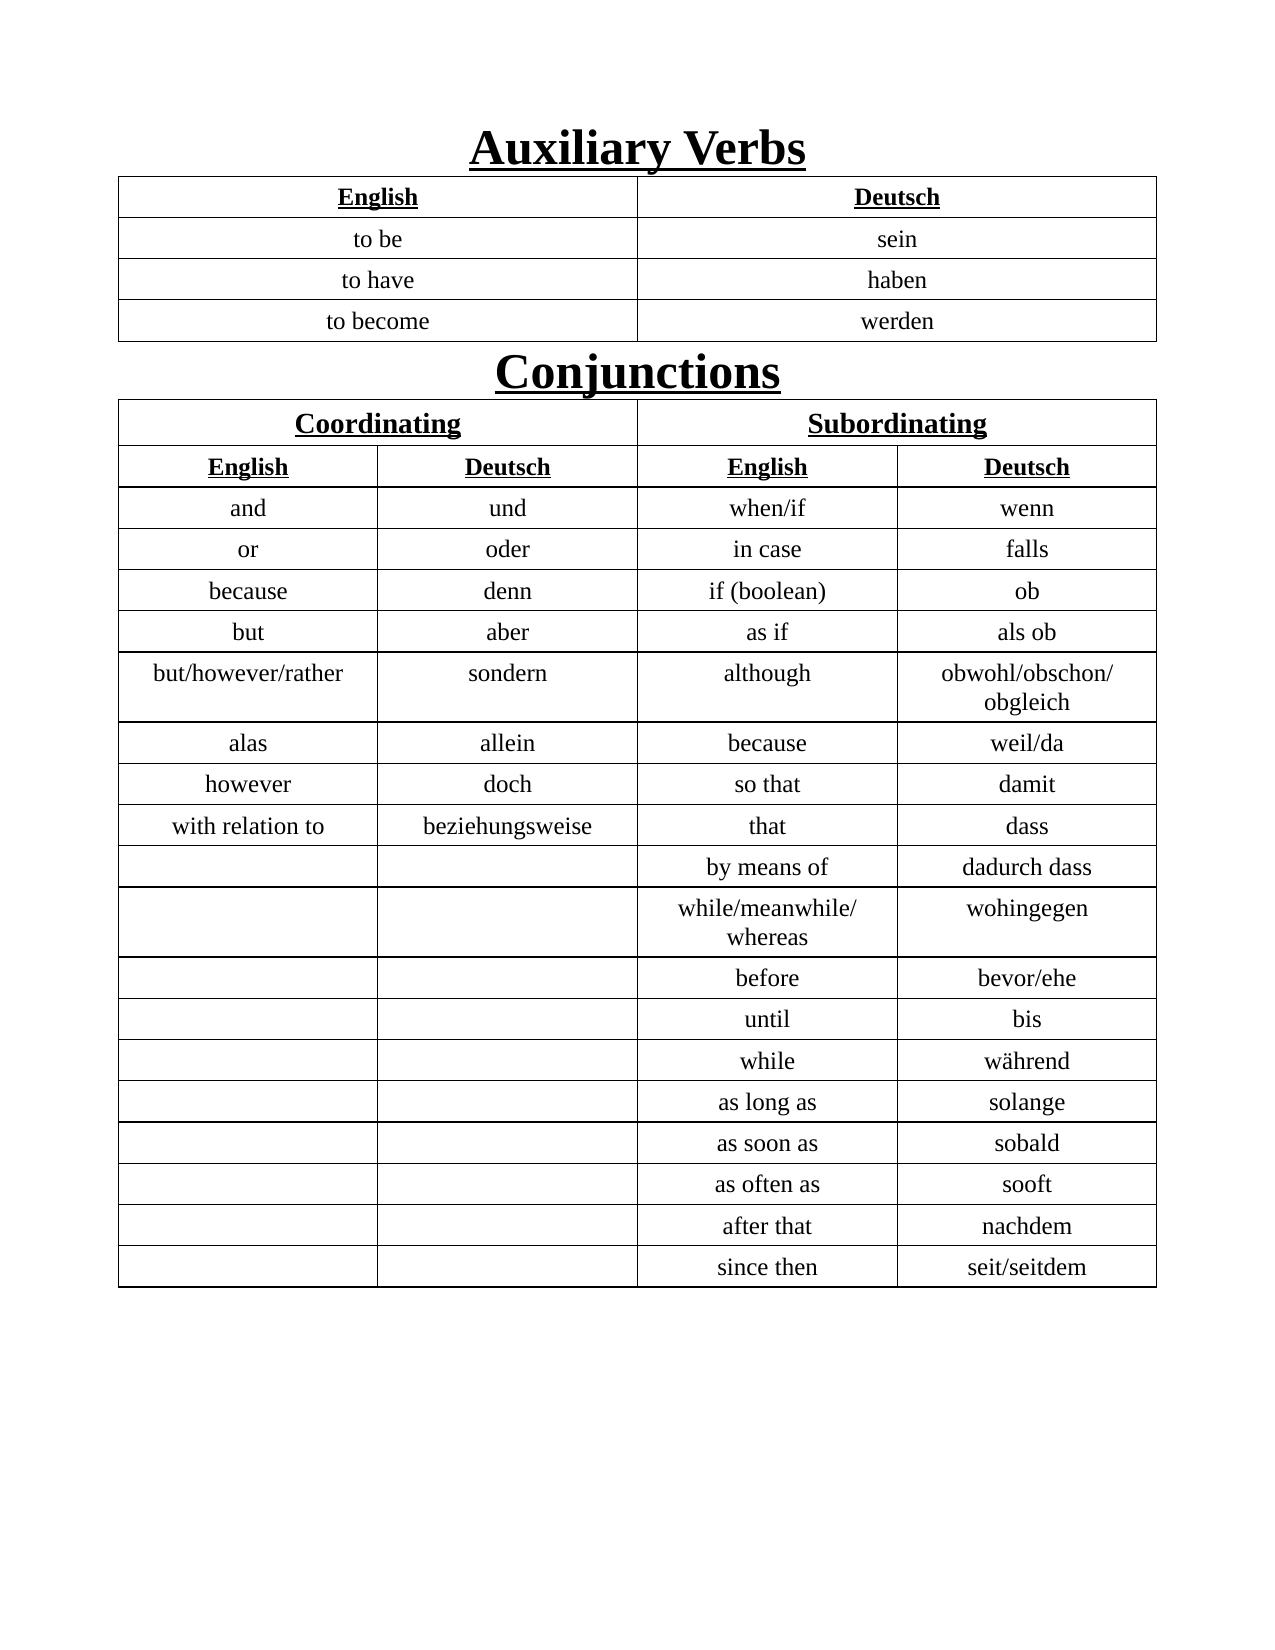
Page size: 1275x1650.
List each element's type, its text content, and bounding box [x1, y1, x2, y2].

table_cell by means of [638, 846, 897, 886]
table_cell as long as [638, 1081, 897, 1121]
table_cell although [638, 653, 897, 721]
table_cell [378, 1205, 637, 1245]
table_cell because [119, 570, 377, 610]
table_cell if (boolean) [638, 570, 897, 610]
table_cell wenn [898, 488, 1156, 528]
table_cell sein [638, 218, 1156, 258]
table_cell haben [638, 259, 1156, 299]
table_cell wohingegen [898, 888, 1156, 956]
text Conjunctions [118, 342, 1157, 399]
table_cell falls [898, 529, 1156, 569]
table_cell after that [638, 1205, 897, 1245]
table_cell nachdem [898, 1205, 1156, 1245]
table_cell [378, 1081, 637, 1121]
table_cell before [638, 958, 897, 998]
table_cell or [119, 529, 377, 569]
table_cell [119, 1164, 377, 1204]
table_cell while [638, 1040, 897, 1080]
table_cell doch [378, 764, 637, 804]
table_cell sooft [898, 1164, 1156, 1204]
table_cell weil/da [898, 723, 1156, 763]
table_cell [378, 1123, 637, 1163]
table_header Subordinating [638, 400, 1156, 445]
table_cell seit/seitdem [898, 1246, 1156, 1286]
table_cell allein [378, 723, 637, 763]
table_cell als ob [898, 611, 1156, 651]
table_cell that [638, 805, 897, 845]
table_cell [378, 1246, 637, 1286]
table_cell [119, 1246, 377, 1286]
table_cell [119, 999, 377, 1039]
table_cell since then [638, 1246, 897, 1286]
table_cell but/however/rather [119, 653, 377, 721]
table_cell während [898, 1040, 1156, 1080]
table_cell [119, 958, 377, 998]
table_header English [119, 177, 637, 217]
table_cell and [119, 488, 377, 528]
table_cell as if [638, 611, 897, 651]
table_cell beziehungsweise [378, 805, 637, 845]
table_cell Deutsch [898, 446, 1156, 486]
table_cell to become [119, 300, 637, 341]
table_cell [378, 846, 637, 886]
table_cell sobald [898, 1123, 1156, 1163]
table_cell English [119, 446, 377, 486]
table_cell with relation to [119, 805, 377, 845]
table_cell [119, 1205, 377, 1245]
text Auxiliary Verbs [118, 118, 1157, 176]
table_cell [378, 888, 637, 956]
table_cell sondern [378, 653, 637, 721]
table_cell obwohl/obschon/obgleich [898, 653, 1156, 721]
table_cell English [638, 446, 897, 486]
table_cell to have [119, 259, 637, 299]
table_cell dass [898, 805, 1156, 845]
table_cell [119, 888, 377, 956]
table_cell so that [638, 764, 897, 804]
table_cell und [378, 488, 637, 528]
table_cell Deutsch [378, 446, 637, 486]
table_cell [119, 1040, 377, 1080]
table_cell until [638, 999, 897, 1039]
table_cell alas [119, 723, 377, 763]
table_cell [119, 1123, 377, 1163]
table_cell bevor/ehe [898, 958, 1156, 998]
table_header Deutsch [638, 177, 1156, 217]
table_cell but [119, 611, 377, 651]
table_cell [119, 846, 377, 886]
table_cell damit [898, 764, 1156, 804]
table_cell when/if [638, 488, 897, 528]
table_cell [378, 999, 637, 1039]
table_cell ob [898, 570, 1156, 610]
table_cell [378, 1040, 637, 1080]
table_cell oder [378, 529, 637, 569]
table_cell while/meanwhile/whereas [638, 888, 897, 956]
table_cell as soon as [638, 1123, 897, 1163]
table_cell solange [898, 1081, 1156, 1121]
table_cell aber [378, 611, 637, 651]
table_cell bis [898, 999, 1156, 1039]
table_cell [378, 958, 637, 998]
table_cell werden [638, 300, 1156, 341]
table_cell as often as [638, 1164, 897, 1204]
table_cell because [638, 723, 897, 763]
table_cell [119, 1081, 377, 1121]
table_cell dadurch dass [898, 846, 1156, 886]
table_cell [378, 1164, 637, 1204]
table_header Coordinating [119, 400, 637, 445]
table_cell denn [378, 570, 637, 610]
table_cell however [119, 764, 377, 804]
table_cell in case [638, 529, 897, 569]
table_cell to be [119, 218, 637, 258]
